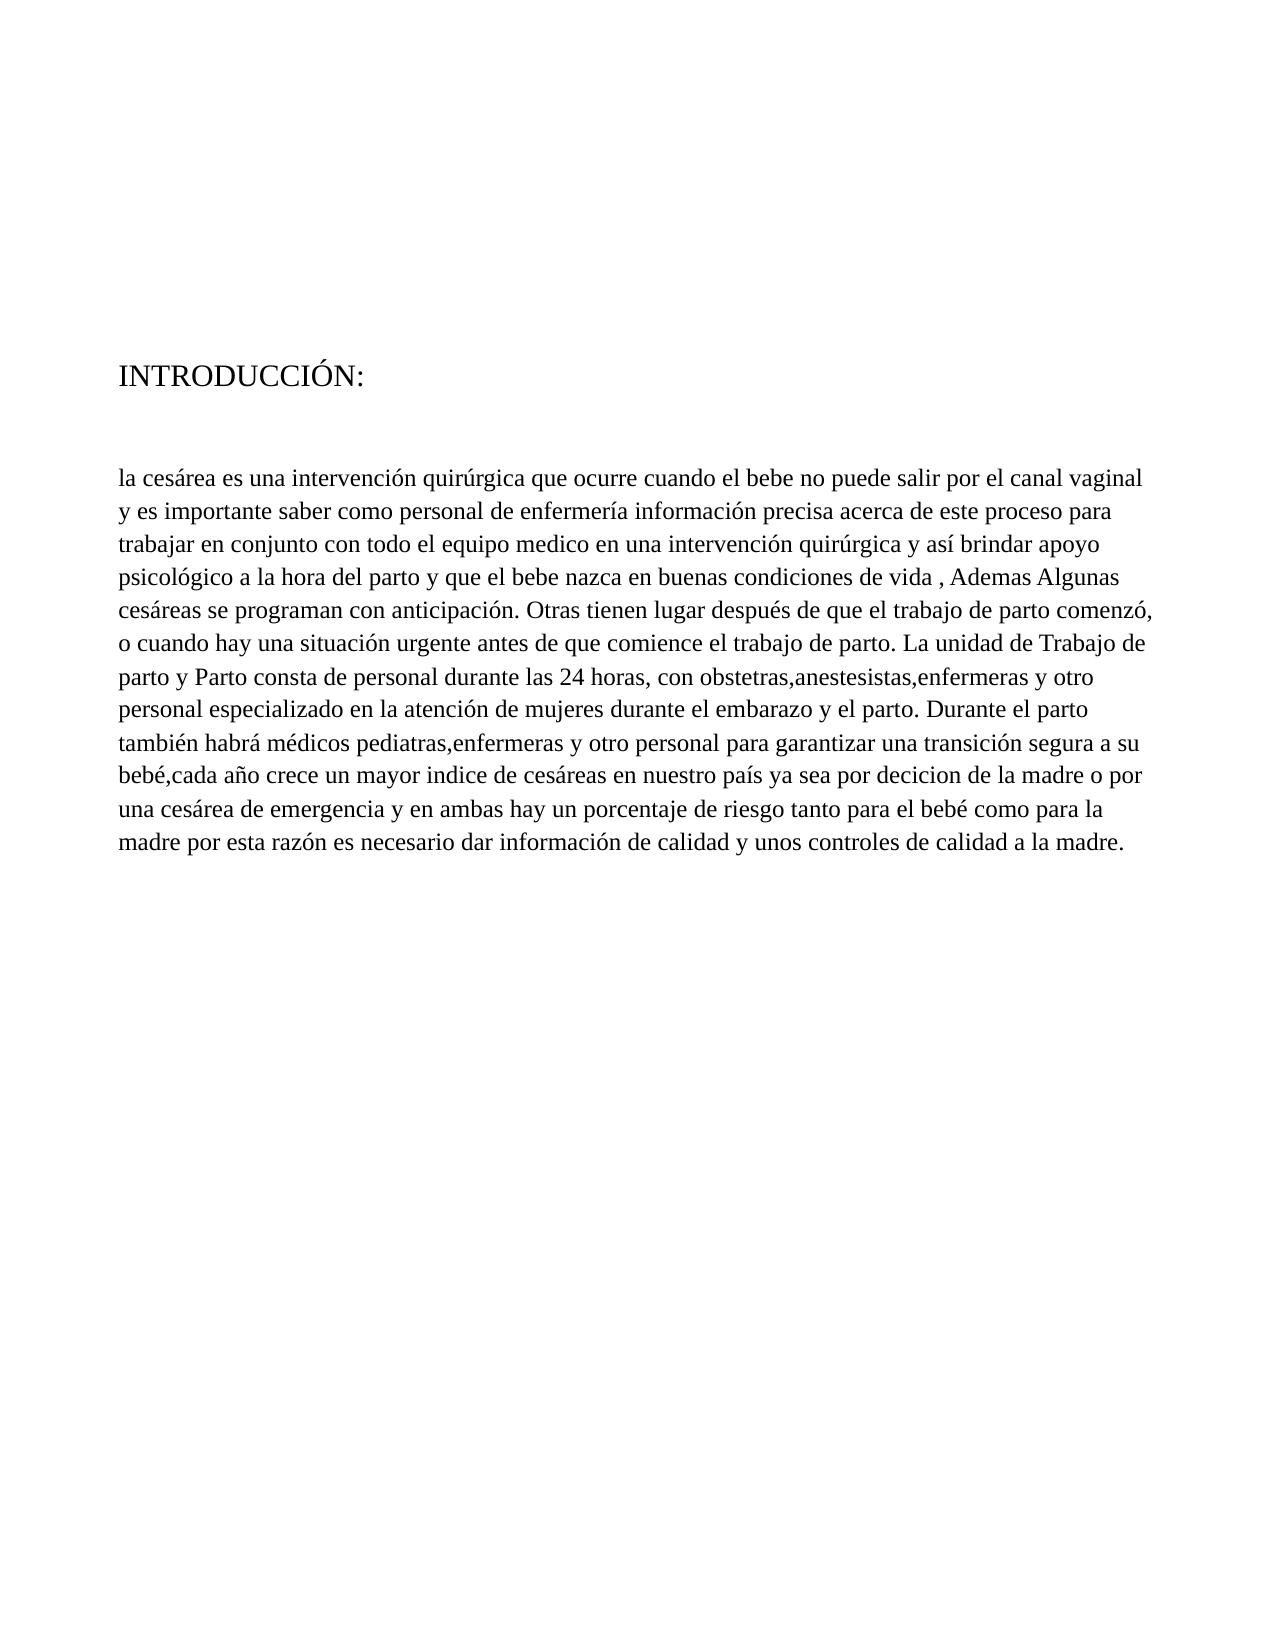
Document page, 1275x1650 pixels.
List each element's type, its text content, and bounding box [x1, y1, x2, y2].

text la cesárea es una intervención quirúrgica que ocurre cuando el bebe no puede salir por el canal vaginal y es importante saber como personal de enfermería información precisa acerca de este proceso para trabajar en conjunto con todo el equipo medico en una intervención quirúrgica y así brindar apoyo psicológico a la hora del parto y que el bebe nazca en buenas condiciones de vida , Ademas Algunas cesáreas se programan con anticipación. Otras tienen lugar después de que el trabajo de parto comenzó, o cuando hay una situación urgente antes de que comience el trabajo de parto. La unidad de Trabajo de parto y Parto consta de personal durante las 24 horas, con obstetras,anestesistas,enfermeras y otro personal especializado en la atención de mujeres durante el embarazo y el parto. Durante el parto también habrá médicos pediatras,enfermeras y otro personal para garantizar una transición segura a su bebé,cada año crece un mayor indice de cesáreas en nuestro país ya sea por decicion de la madre o por una cesárea de emergencia y en ambas hay un porcentaje de riesgo tanto para el bebé como para la madre por esta razón es necesario dar información de calidad y unos controles de calidad a la madre. [118, 463, 1157, 855]
text INTRODUCCIÓN: [118, 357, 1157, 393]
